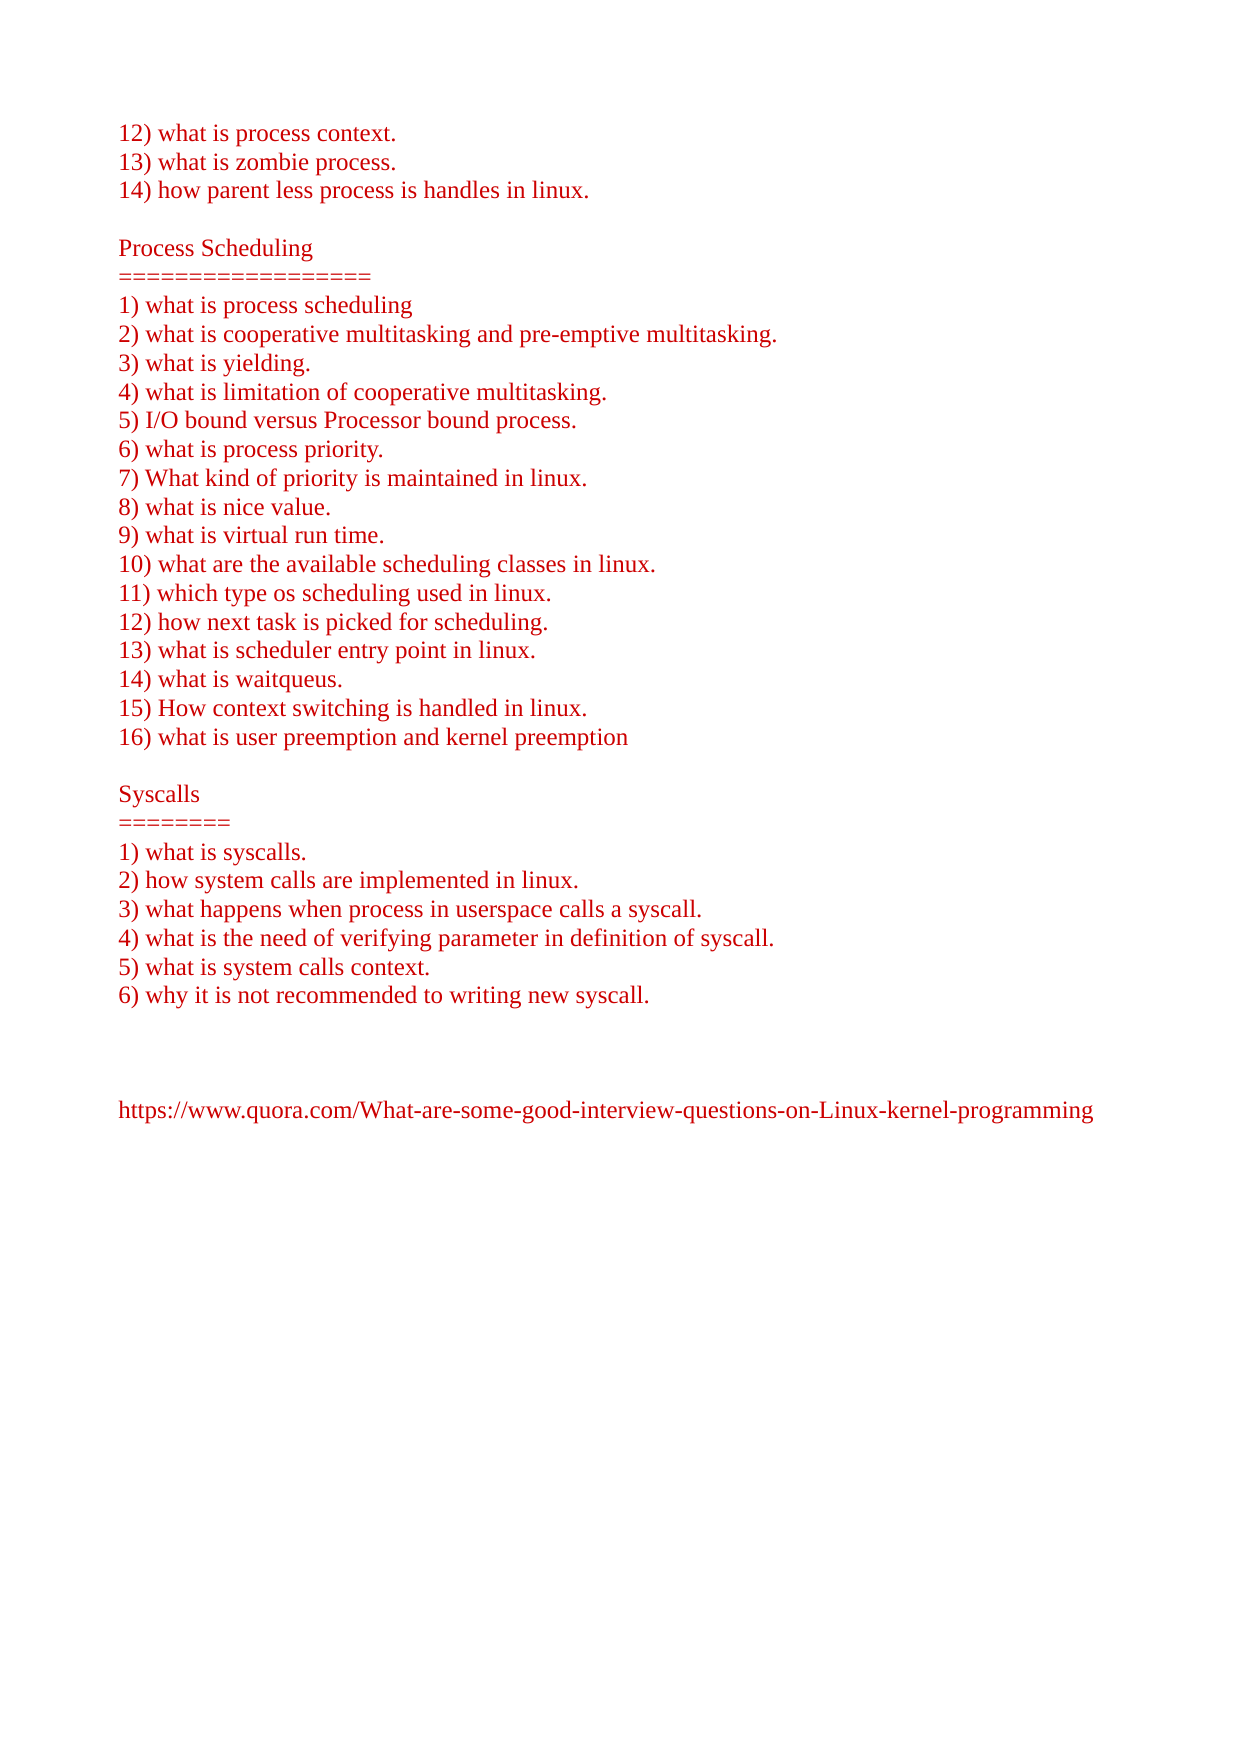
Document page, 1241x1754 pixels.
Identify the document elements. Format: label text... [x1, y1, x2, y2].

text 13) what is scheduler entry point in linux. [118, 636, 1122, 664]
text 12) what is process context. [118, 118, 1122, 147]
text 12) how next task is picked for scheduling. [118, 607, 1122, 636]
text 5) what is system calls context. [118, 952, 1122, 981]
text ================== [118, 262, 1122, 291]
text 2) what is cooperative multitasking and pre-emptive multitasking. [118, 319, 1122, 348]
text 13) what is zombie process. [118, 147, 1122, 176]
text Syscalls [118, 779, 1122, 808]
text 8) what is nice value. [118, 492, 1122, 521]
text 4) what is the need of verifying parameter in definition of syscall. [118, 923, 1122, 952]
text 1) what is syscalls. [118, 837, 1122, 866]
text 16) what is user preemption and kernel preemption [118, 722, 1122, 751]
text 10) what are the available scheduling classes in linux. [118, 549, 1122, 578]
text 2) how system calls are implemented in linux. [118, 866, 1122, 894]
text 3) what is yielding. [118, 348, 1122, 377]
text 9) what is virtual run time. [118, 521, 1122, 549]
text 4) what is limitation of cooperative multitasking. [118, 377, 1122, 406]
text 14) how parent less process is handles in linux. [118, 176, 1122, 204]
text 1) what is process scheduling [118, 291, 1122, 319]
text ======== [118, 808, 1122, 837]
text 6) what is process priority. [118, 434, 1122, 463]
text Process Scheduling [118, 233, 1122, 262]
text 6) why it is not recommended to writing new syscall. [118, 981, 1122, 1009]
text 15) How context switching is handled in linux. [118, 693, 1122, 722]
text 3) what happens when process in userspace calls a syscall. [118, 894, 1122, 923]
text 5) I/O bound versus Processor bound process. [118, 406, 1122, 434]
text 7) What kind of priority is maintained in linux. [118, 463, 1122, 492]
text 11) which type os scheduling used in linux. [118, 578, 1122, 607]
text https://www.quora.com/What-are-some-good-interview-questions-on-Linux-kernel-programming [118, 1096, 1122, 1124]
text 14) what is waitqueus. [118, 664, 1122, 693]
